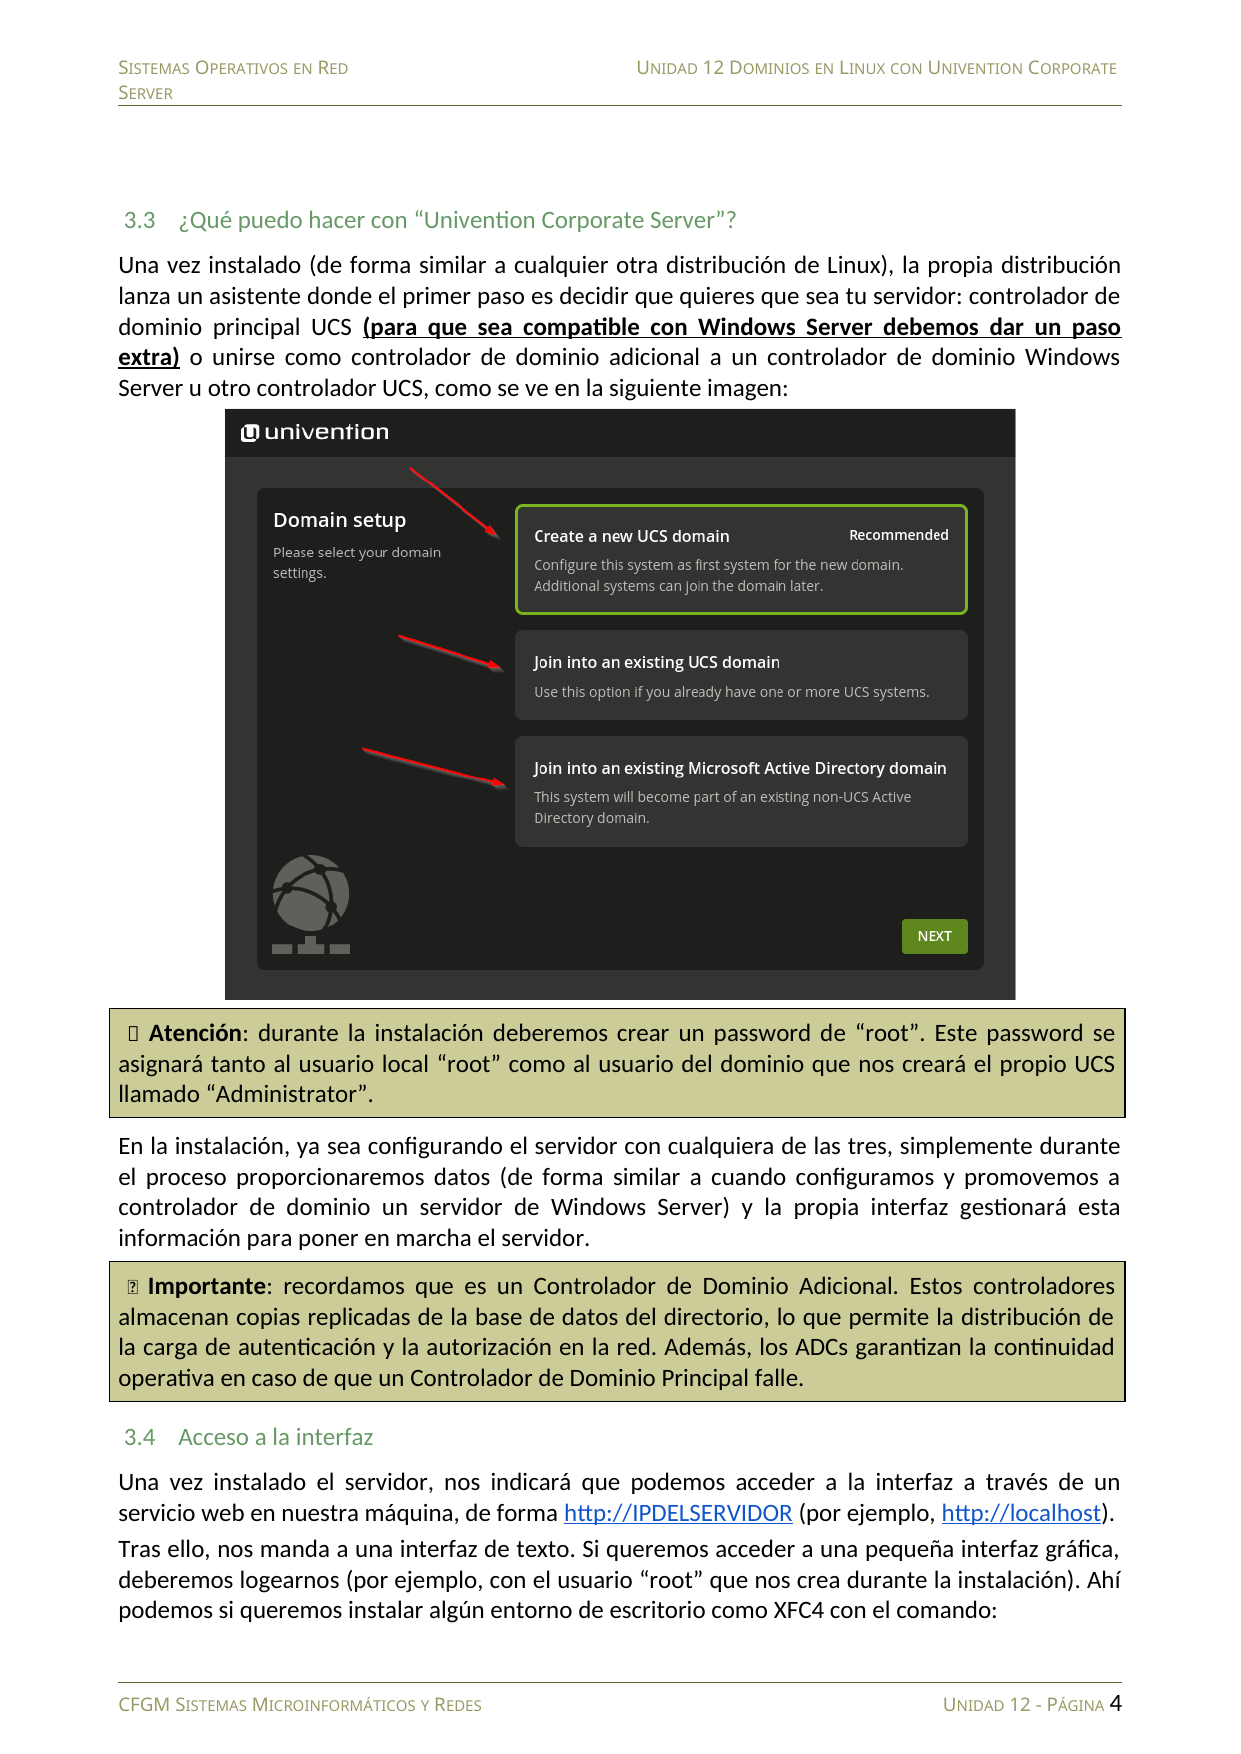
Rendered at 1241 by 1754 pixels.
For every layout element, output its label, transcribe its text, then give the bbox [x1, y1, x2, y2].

text 📖 Importante: recordamos que es un Controlador de Dominio Adicional. Estos controladores almacenan copias replicadas de la base de datos del directorio, lo que permite la distribución de la carga de autenticación y la autorización en la red. Además, los ADCs garantizan la continuidad operativa en caso de que un Controlador de Dominio Principal falle. [110, 1262, 1124, 1401]
text Tras ello, nos manda a una interfaz de texto. Si queremos acceder a una pequeña interfaz gráfica, deberemos logearnos (por ejemplo, con el usuario “root” que nos crea durante la instalación). Ahí podemos si queremos instalar algún entorno de escritorio como XFC4 con el comando: [118, 1534, 1122, 1625]
text En la instalación, ya sea configurando el servidor con cualquiera de las tres, simplemente durante el proceso proporcionaremos datos (de forma similar a cuando configuramos y promovemos a controlador de dominio un servidor de Windows Server) y la propia interfaz gestionará esta información para poner en marcha el servidor. [118, 1130, 1122, 1252]
picture [224, 408, 1016, 1000]
text Una vez instalado el servidor, nos indicará que podemos acceder a la interfaz a través de un servicio web en nuestra máquina, de forma http://IPDELSERVIDOR (por ejemplo, http://localhost). [118, 1466, 1122, 1527]
subtitle Acceso a la interfaz [118, 1421, 1122, 1451]
subtitle ¿Qué puedo hacer con “Univention Corporate Server”? [118, 204, 1122, 235]
text Una vez instalado (de forma similar a cualquier otra distribución de Linux), la propia distribución lanza un asistente donde el primer paso es decidir que quieres que sea tu servidor: controlador de dominio principal UCS (para que sea compatible con Windows Server debemos dar un paso extra) o unirse como controlador de dominio adicional a un controlador de dominio Windows Server u otro controlador UCS, como se ve en la siguiente imagen: [118, 250, 1122, 402]
text ❕ Atención: durante la instalación deberemos crear un password de “root”. Este password se asignará tanto al usuario local “root” como al usuario del dominio que nos creará el propio UCS llamado “Administrator”. [110, 1009, 1124, 1117]
